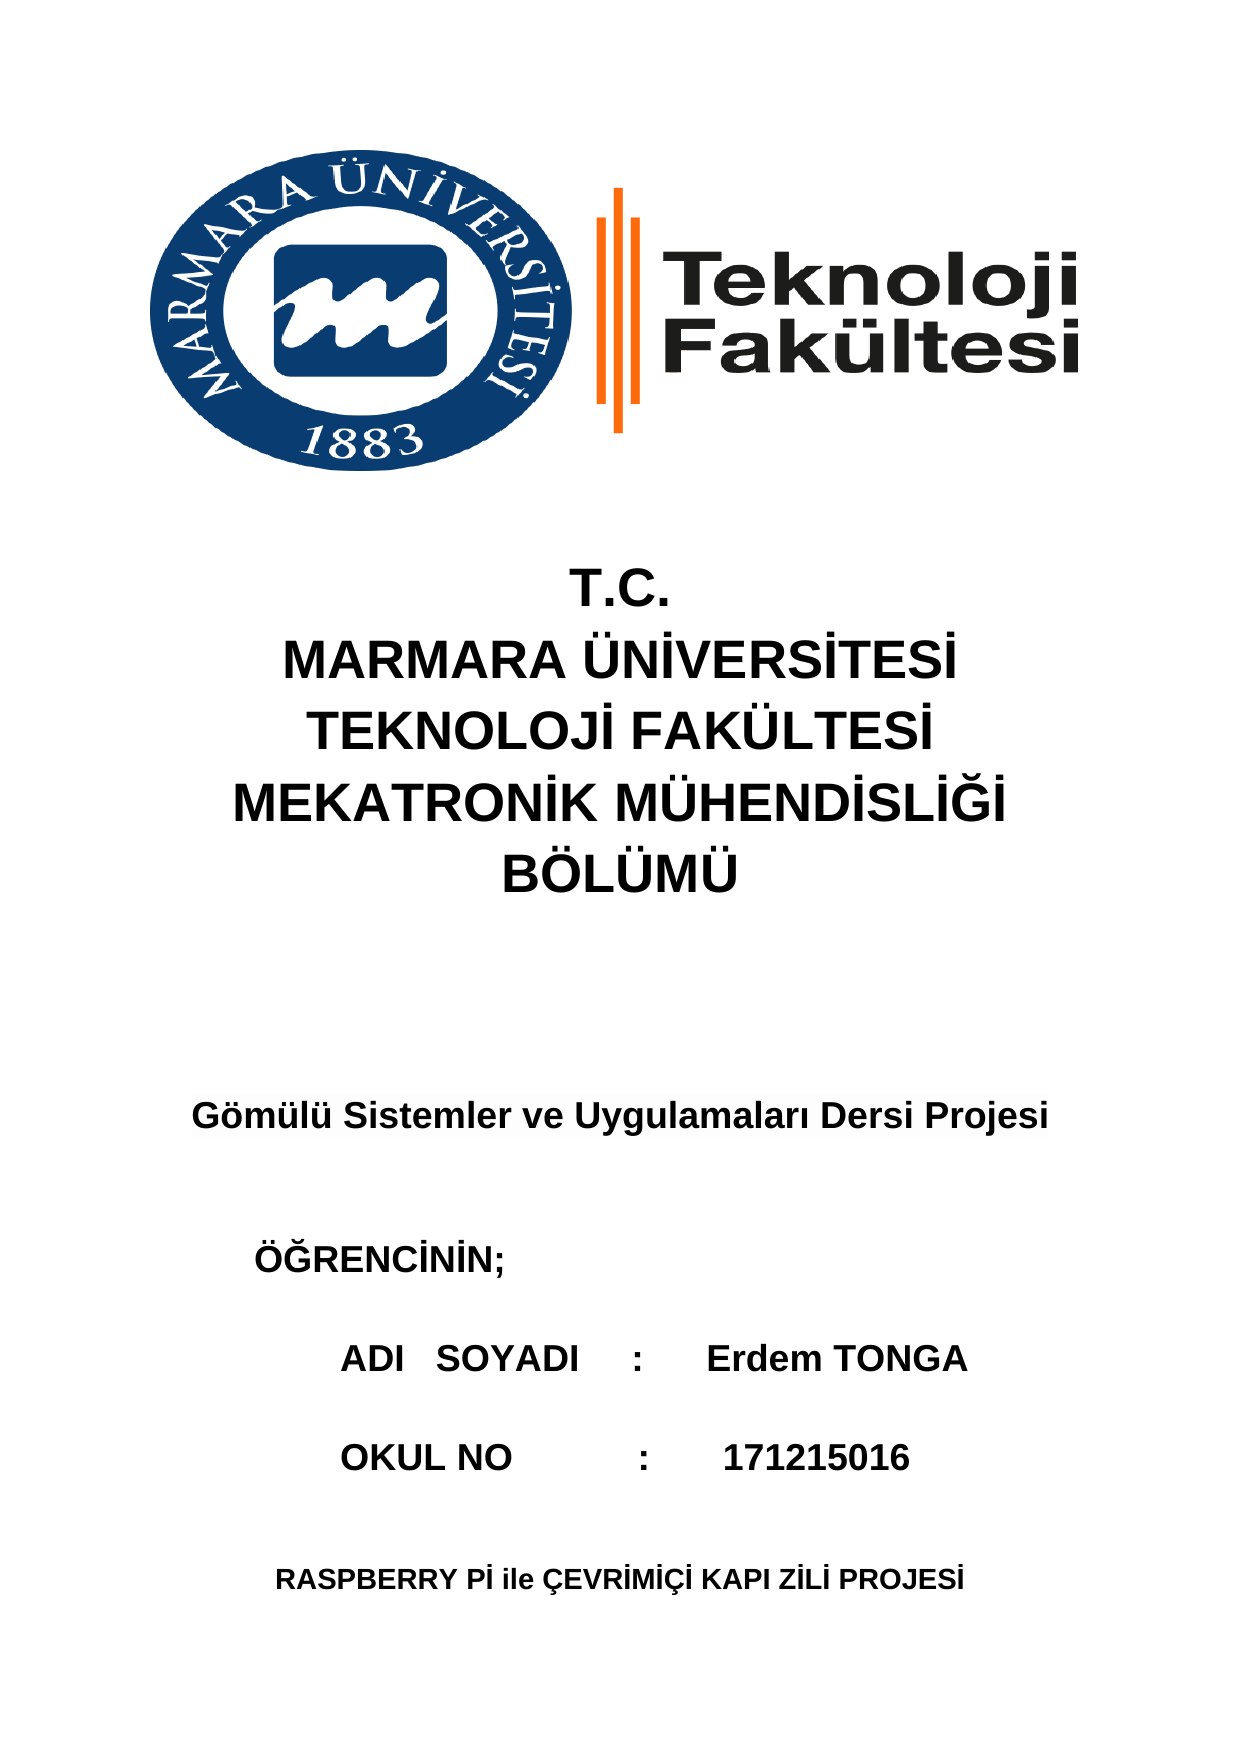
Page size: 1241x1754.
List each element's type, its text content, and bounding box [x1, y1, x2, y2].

text OKUL NO : 171215016 [150, 1435, 1091, 1478]
text MARMARA ÜNİVERSİTESİ [150, 627, 1091, 689]
text MEKATRONİK MÜHENDİSLİĞİ BÖLÜMÜ [150, 770, 1091, 904]
text RASPBERRY Pİ ile ÇEVRİMİÇİ KAPI ZİLİ PROJESİ [150, 1562, 1091, 1595]
text ÖĞRENCİNİN; [150, 1237, 1091, 1280]
text Gömülü Sistemler ve Uygulamaları Dersi Projesi [150, 1094, 1091, 1137]
text TEKNOLOJİ FAKÜLTESİ [150, 699, 1091, 761]
text T.C. [150, 556, 1091, 618]
text ADI SOYADI : Erdem TONGA [150, 1336, 1091, 1379]
